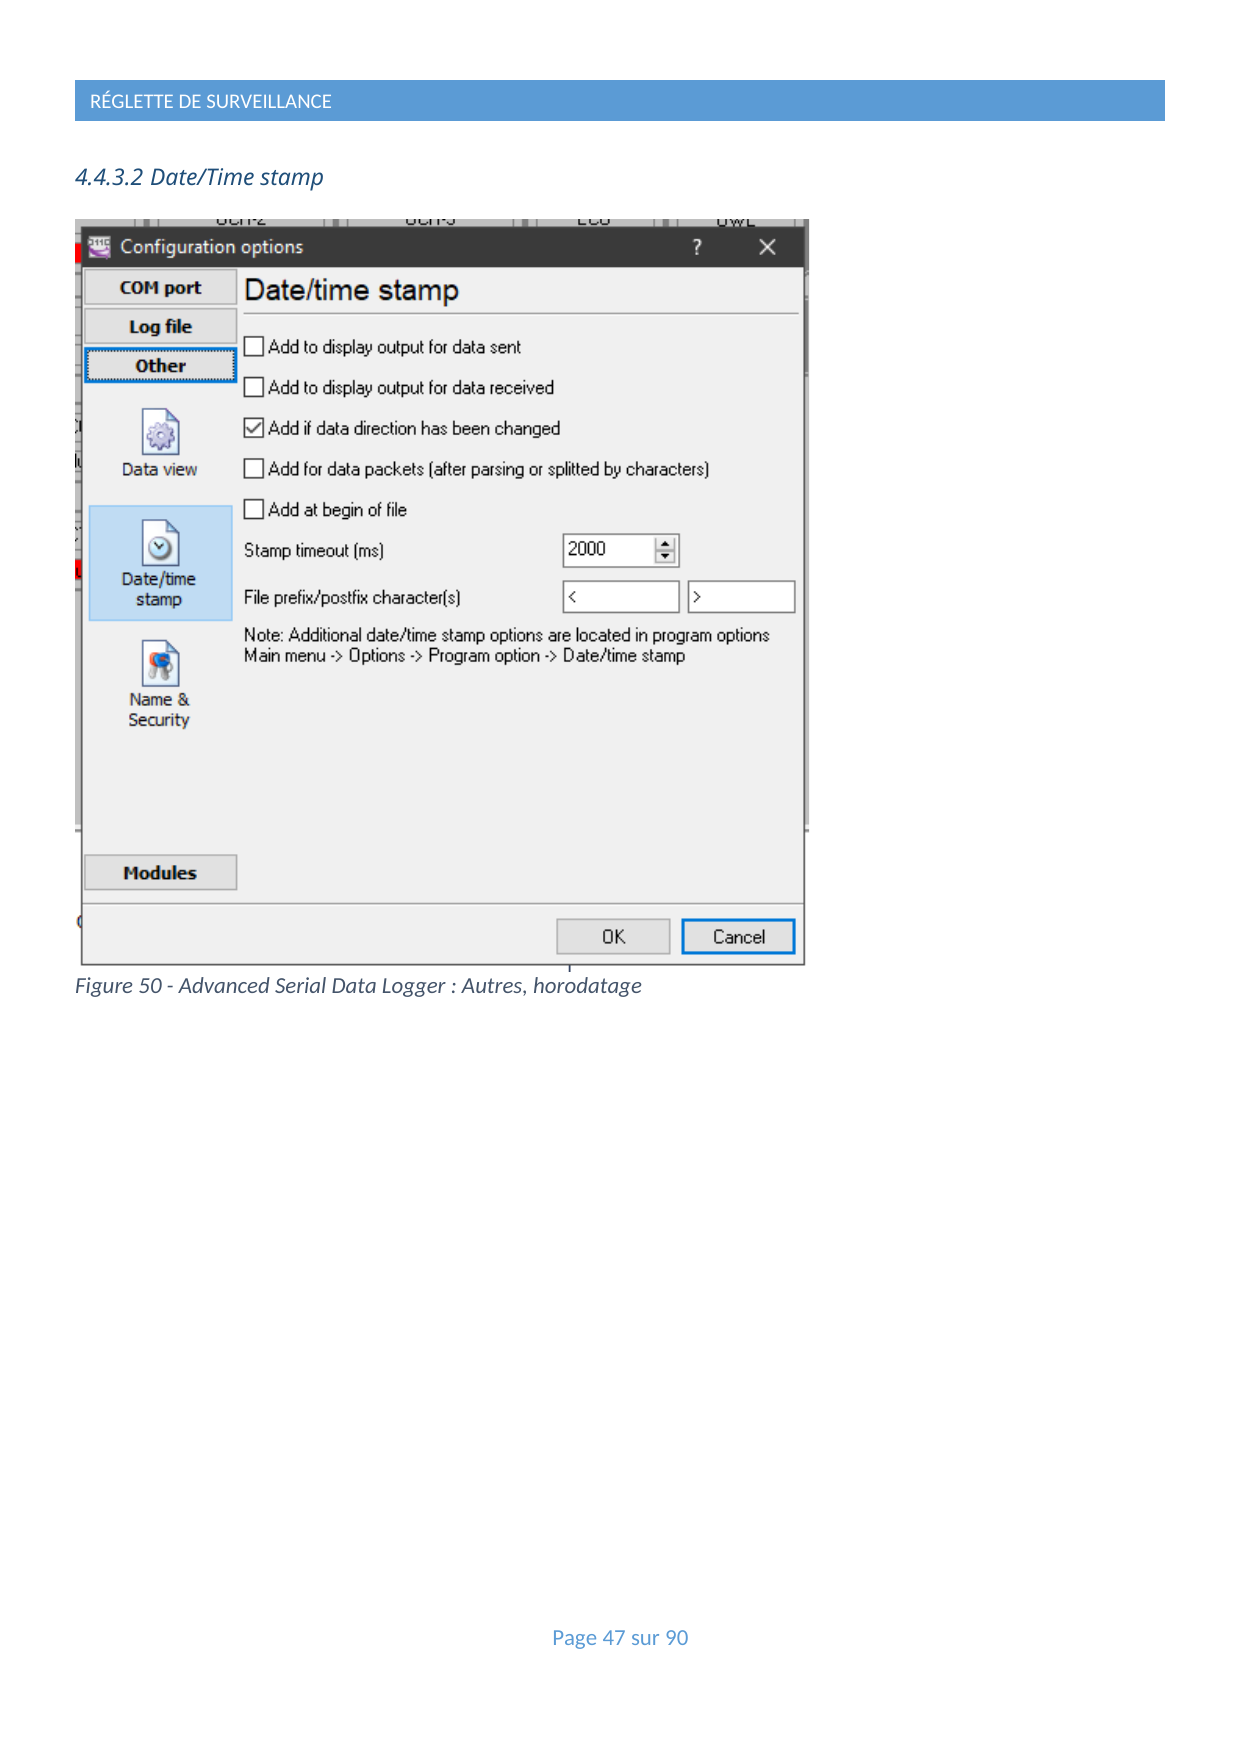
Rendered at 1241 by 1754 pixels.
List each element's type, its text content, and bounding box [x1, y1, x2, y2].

text Figure 50 - Advanced Serial Data Logger : Autres, horodatage [75, 971, 1165, 999]
subtitle 4.4.3.2 Date/Time stamp [75, 160, 1165, 192]
